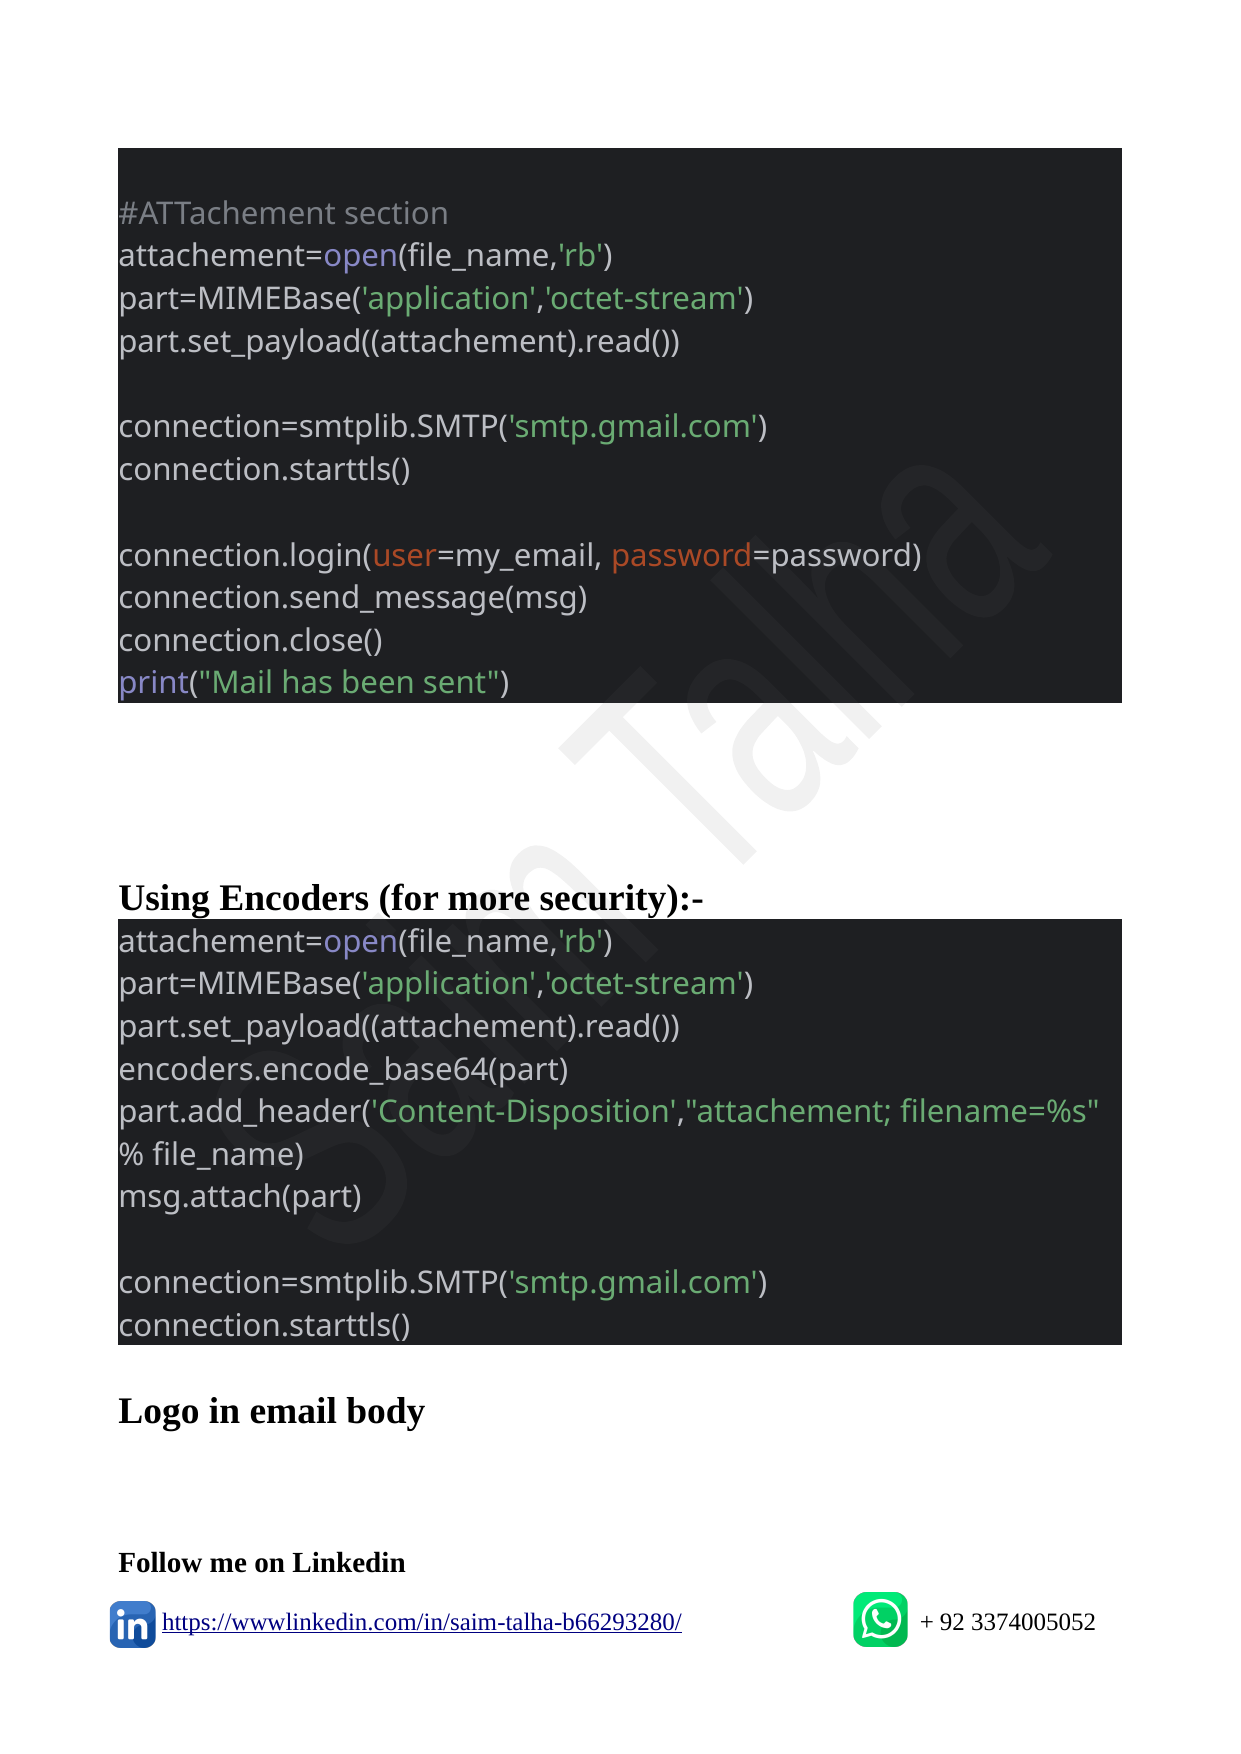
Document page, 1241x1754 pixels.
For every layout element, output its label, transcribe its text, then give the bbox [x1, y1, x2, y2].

text Using Encoders (for more security):- [118, 876, 513, 919]
text Using Encoders (for more security):- [586, 876, 1122, 919]
text attachement=open(file_name,'rb') part=MIMEBase('application','octet-stream') part.set_payload((attachement).read()) encoders.encode_base64(part) part.add_header('Content-Disposition',"attachement; filename=%s" % file_name) msg.attach(part) connection=smtplib.SMTP('smtp.gmail.com') connection.starttls() [118, 919, 1122, 1345]
text Using Encoders (for more security):- [524, 876, 601, 919]
picture [853, 1592, 908, 1647]
text #ATTachement section attachement=open(file_name,'rb') part=MIMEBase('application','octet-stream') part.set_payload((attachement).read()) connection=smtplib.SMTP('smtp.gmail.com') connection.starttls() connection.login(user=my_email, password=password) connection.send_message(msg) connection.close() print("Mail has been sent") [118, 148, 1122, 703]
picture [109, 1601, 156, 1648]
text Logo in email body [118, 1388, 1122, 1431]
